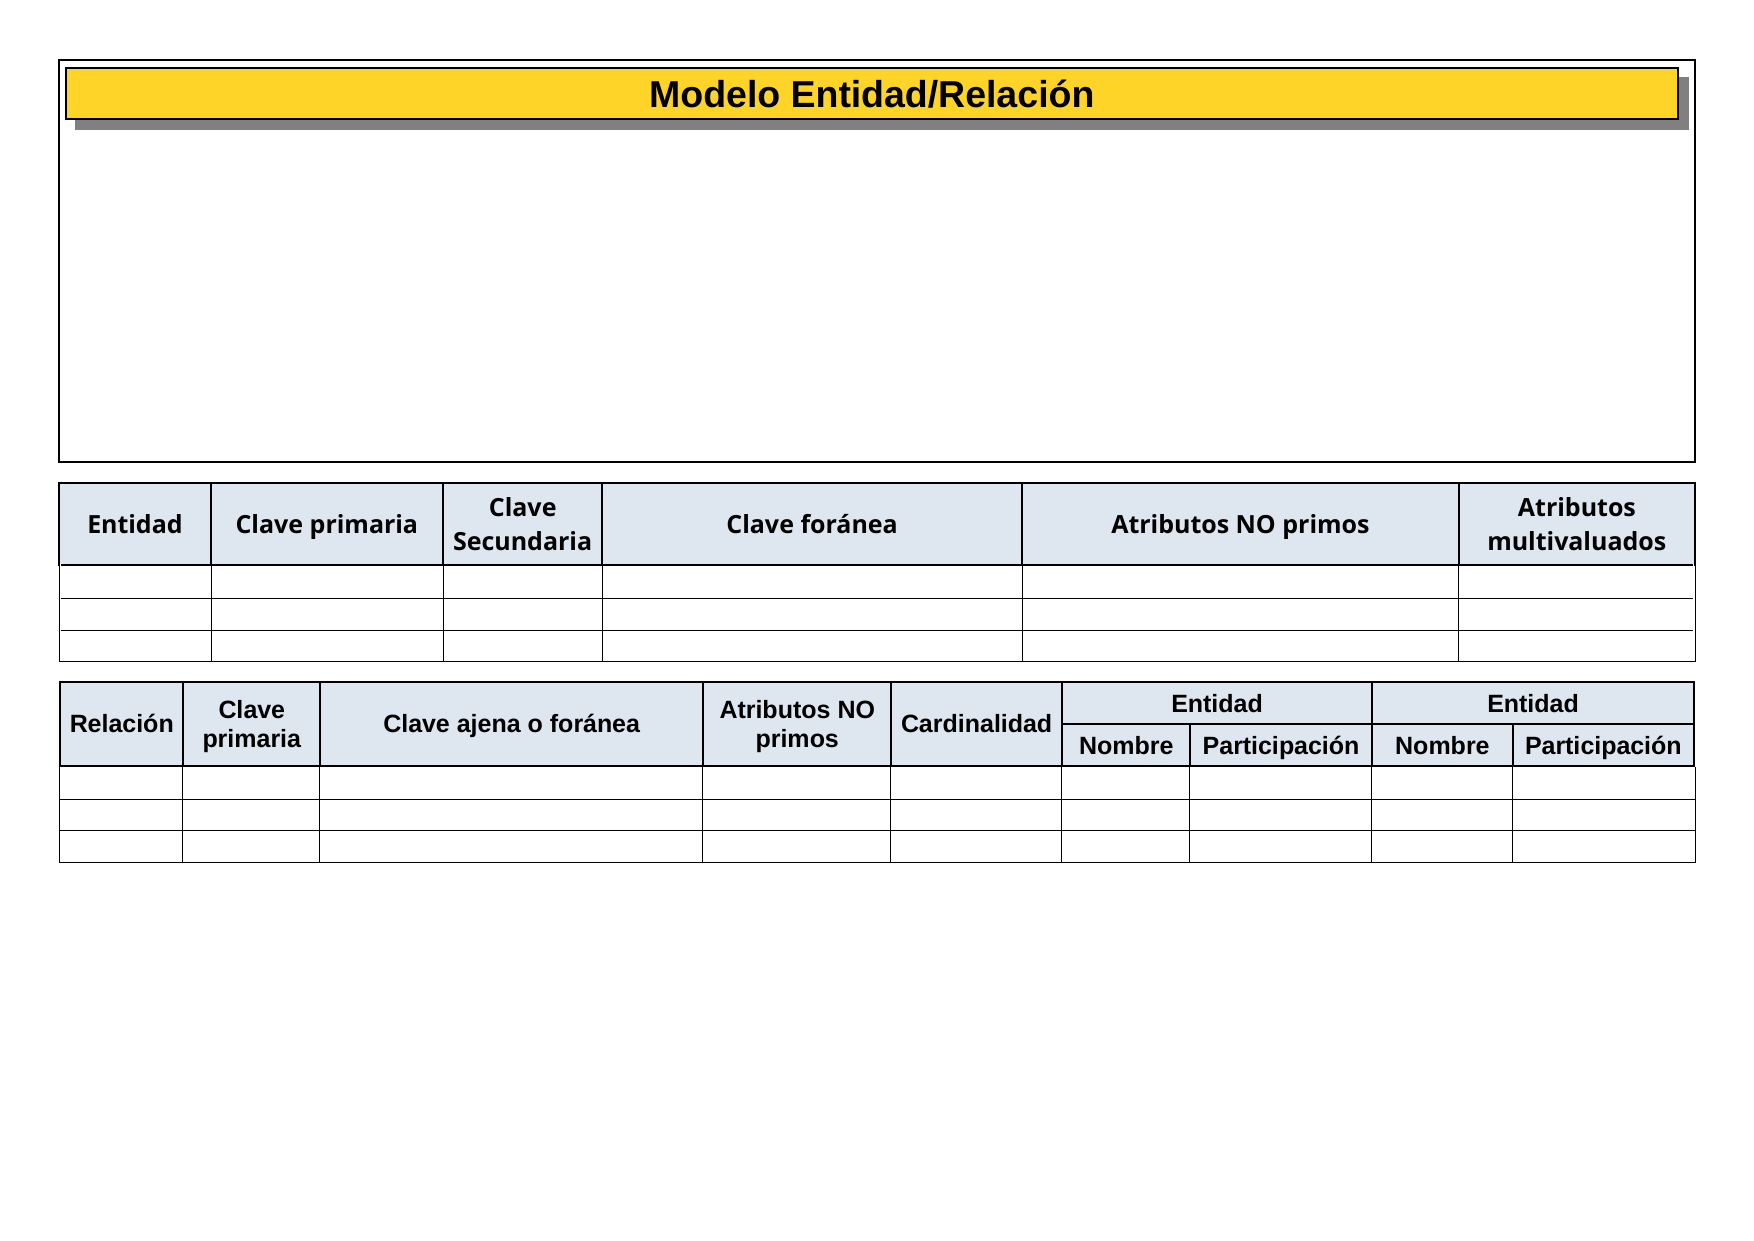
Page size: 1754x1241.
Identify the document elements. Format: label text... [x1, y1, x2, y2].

table_cell [60, 136, 1694, 461]
table_cell [212, 566, 443, 598]
table_header Atributos NO primos [704, 683, 890, 765]
table_cell [603, 566, 1022, 598]
table_header Clave foránea [603, 484, 1021, 564]
table_header Entidad [60, 484, 210, 564]
table_header Atributos NO primos [1023, 484, 1458, 564]
table_cell [1190, 831, 1371, 862]
table_cell [444, 566, 602, 598]
table_header Entidad [1063, 683, 1371, 723]
table_header Atributos multivaluados [1460, 484, 1694, 564]
table_cell [703, 800, 890, 830]
table_cell [212, 631, 443, 661]
table_cell [1062, 800, 1189, 830]
table_cell [444, 631, 602, 661]
table_cell [1372, 767, 1512, 799]
table_cell Nombre [1063, 725, 1189, 765]
table_cell [1062, 831, 1189, 862]
table_cell [603, 599, 1022, 629]
table_cell [60, 564, 211, 598]
table_cell [212, 599, 443, 629]
table_cell Nombre [1373, 725, 1512, 765]
table_cell [1062, 767, 1189, 799]
table_header Clave ajena o foránea [321, 683, 702, 765]
table_cell [444, 599, 602, 629]
table_cell [60, 800, 182, 830]
table_cell [60, 630, 211, 661]
table_cell [1023, 599, 1458, 629]
table_cell [183, 831, 319, 862]
table_cell [703, 767, 890, 799]
table_header Clave primaria [212, 484, 442, 564]
table_cell [1459, 630, 1695, 661]
table_cell [1190, 800, 1371, 830]
table_cell [60, 831, 182, 862]
table_header Clave primaria [184, 683, 319, 765]
table_cell [1372, 800, 1512, 830]
table_header Cardinalidad [892, 683, 1061, 765]
table_cell Participación [1191, 725, 1371, 765]
table_cell [1459, 598, 1695, 629]
table_cell [891, 831, 1061, 862]
table_header Entidad [1373, 683, 1693, 723]
table_header Relación [61, 683, 182, 765]
table_cell [183, 800, 319, 830]
table_cell [891, 767, 1061, 799]
table_cell [320, 831, 702, 862]
table_cell [1513, 800, 1695, 830]
table_cell [1023, 631, 1458, 661]
table_cell [1372, 831, 1512, 862]
table_cell [703, 831, 890, 862]
table_header Modelo Entidad/Relación [60, 61, 1694, 136]
table_cell [183, 767, 319, 799]
table_cell [1513, 831, 1695, 862]
table_cell [1190, 767, 1371, 799]
table_cell [603, 631, 1022, 661]
table_cell [891, 800, 1061, 830]
table_cell [60, 767, 182, 799]
table_cell [60, 598, 211, 629]
table_cell [1459, 564, 1695, 598]
table_cell [320, 800, 702, 830]
table_cell [1023, 566, 1458, 598]
table_cell Participación [1514, 725, 1693, 765]
table_header Clave Secundaria [444, 484, 601, 564]
table_cell [1513, 767, 1695, 799]
table_cell [320, 767, 702, 799]
